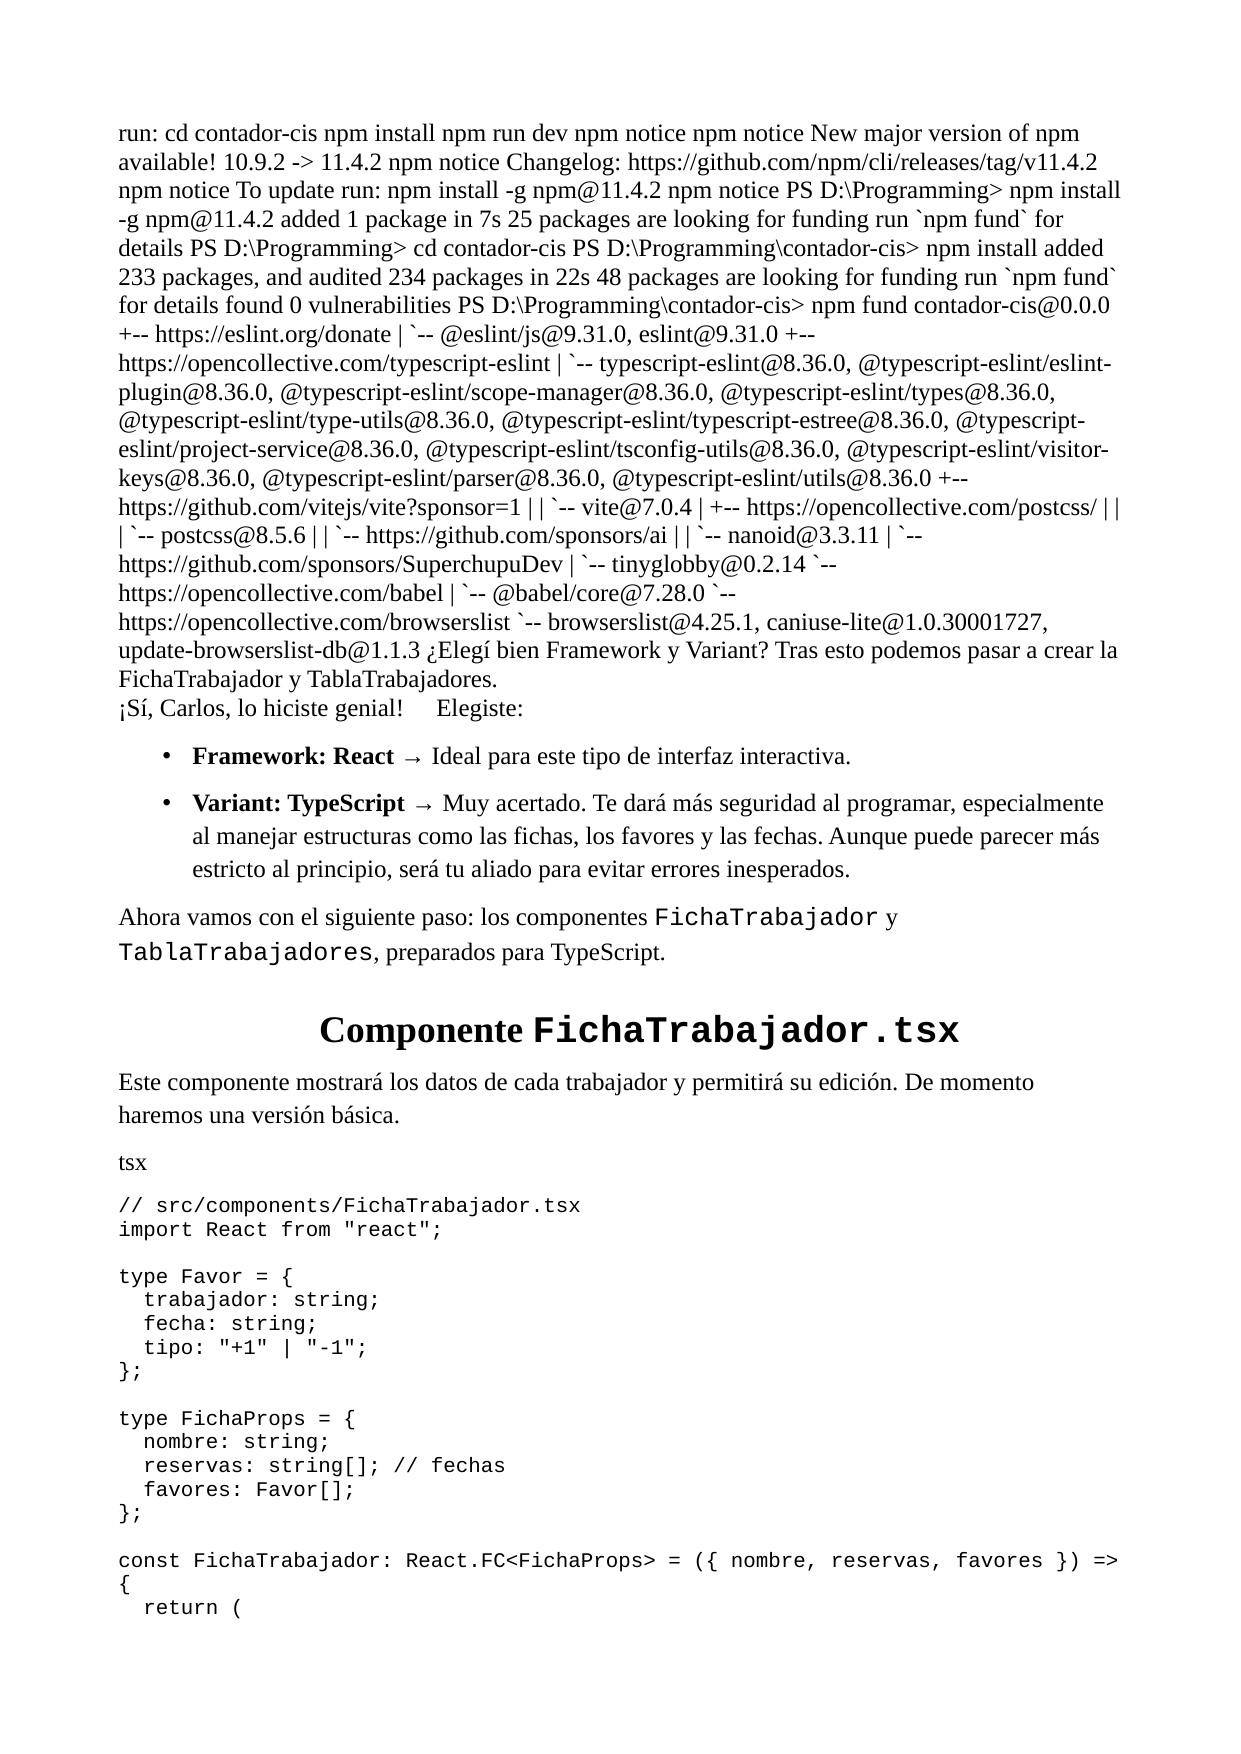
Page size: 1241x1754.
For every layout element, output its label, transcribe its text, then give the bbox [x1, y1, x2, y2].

text Ahora vamos con el siguiente paso: los componentes FichaTrabajador y TablaTrabajadores, preparados para TypeScript. [118, 902, 1122, 968]
text import React from "react"; [118, 1218, 1122, 1242]
text trabajador: string; [118, 1289, 1122, 1313]
text // src/components/FichaTrabajador.tsx [118, 1195, 1122, 1218]
subtitle 🧩 Componente FichaTrabajador.tsx [118, 1008, 1122, 1054]
text tsx [118, 1147, 1122, 1176]
text run: cd contador-cis npm install npm run dev npm notice npm notice New major version of npm available! 10.9.2 -> 11.4.2 npm notice Changelog: https://github.com/npm/cli/releases/tag/v11.4.2 npm notice To update run: npm install -g npm@11.4.2 npm notice PS D:\Programming> npm install -g npm@11.4.2 added 1 package in 7s 25 packages are looking for funding run `npm fund` for details PS D:\Programming> cd contador-cis PS D:\Programming\contador-cis> npm install added 233 packages, and audited 234 packages in 22s 48 packages are looking for funding run `npm fund` for details found 0 vulnerabilities PS D:\Programming\contador-cis> npm fund contador-cis@0.0.0 +-- https://eslint.org/donate | `-- @eslint/js@9.31.0, eslint@9.31.0 +-- https://opencollective.com/typescript-eslint | `-- typescript-eslint@8.36.0, @typescript-eslint/eslint-plugin@8.36.0, @typescript-eslint/scope-manager@8.36.0, @typescript-eslint/types@8.36.0, @typescript-eslint/type-utils@8.36.0, @typescript-eslint/typescript-estree@8.36.0, @typescript-eslint/project-service@8.36.0, @typescript-eslint/tsconfig-utils@8.36.0, @typescript-eslint/visitor-keys@8.36.0, @typescript-eslint/parser@8.36.0, @typescript-eslint/utils@8.36.0 +-- https://github.com/vitejs/vite?sponsor=1 | | `-- vite@7.0.4 | +-- https://opencollective.com/postcss/ | | | `-- postcss@8.5.6 | | `-- https://github.com/sponsors/ai | | `-- nanoid@3.3.11 | `-- https://github.com/sponsors/SuperchupuDev | `-- tinyglobby@0.2.14 `-- https://opencollective.com/babel | `-- @babel/core@7.28.0 `-- https://opencollective.com/browserslist `-- browserslist@4.25.1, caniuse-lite@1.0.30001727, update-browserslist-db@1.1.3 ¿Elegí bien Framework y Variant? Tras esto podemos pasar a crear la FichaTrabajador y TablaTrabajadores. [118, 118, 1122, 693]
text nombre: string; [118, 1431, 1122, 1455]
text }; [118, 1360, 1122, 1384]
list Variant: TypeScript → Muy acertado. Te dará más seguridad al programar, especialmente al manejar estructuras como las fichas, los favores y las fechas. Aunque puede parecer más estricto al principio, será tu aliado para evitar errores inesperados. [162, 788, 1122, 883]
text fecha: string; [118, 1313, 1122, 1337]
text type Favor = { [118, 1266, 1122, 1289]
text return ( [118, 1597, 1122, 1621]
text favores: Favor[]; [118, 1479, 1122, 1502]
text const FichaTrabajador: React.FC<FichaProps> = ({ nombre, reservas, favores }) => { [118, 1549, 1122, 1597]
list Framework: React → Ideal para este tipo de interfaz interactiva. [162, 741, 1122, 769]
text }; [118, 1502, 1122, 1526]
text reservas: string[]; // fechas [118, 1455, 1122, 1479]
text Este componente mostrará los datos de cada trabajador y permitirá su edición. De momento haremos una versión básica. [118, 1067, 1122, 1128]
text type FichaProps = { [118, 1408, 1122, 1431]
text tipo: "+1" | "-1"; [118, 1337, 1122, 1360]
text ¡Sí, Carlos, lo hiciste genial! 🎉 Elegiste: [118, 693, 1122, 722]
